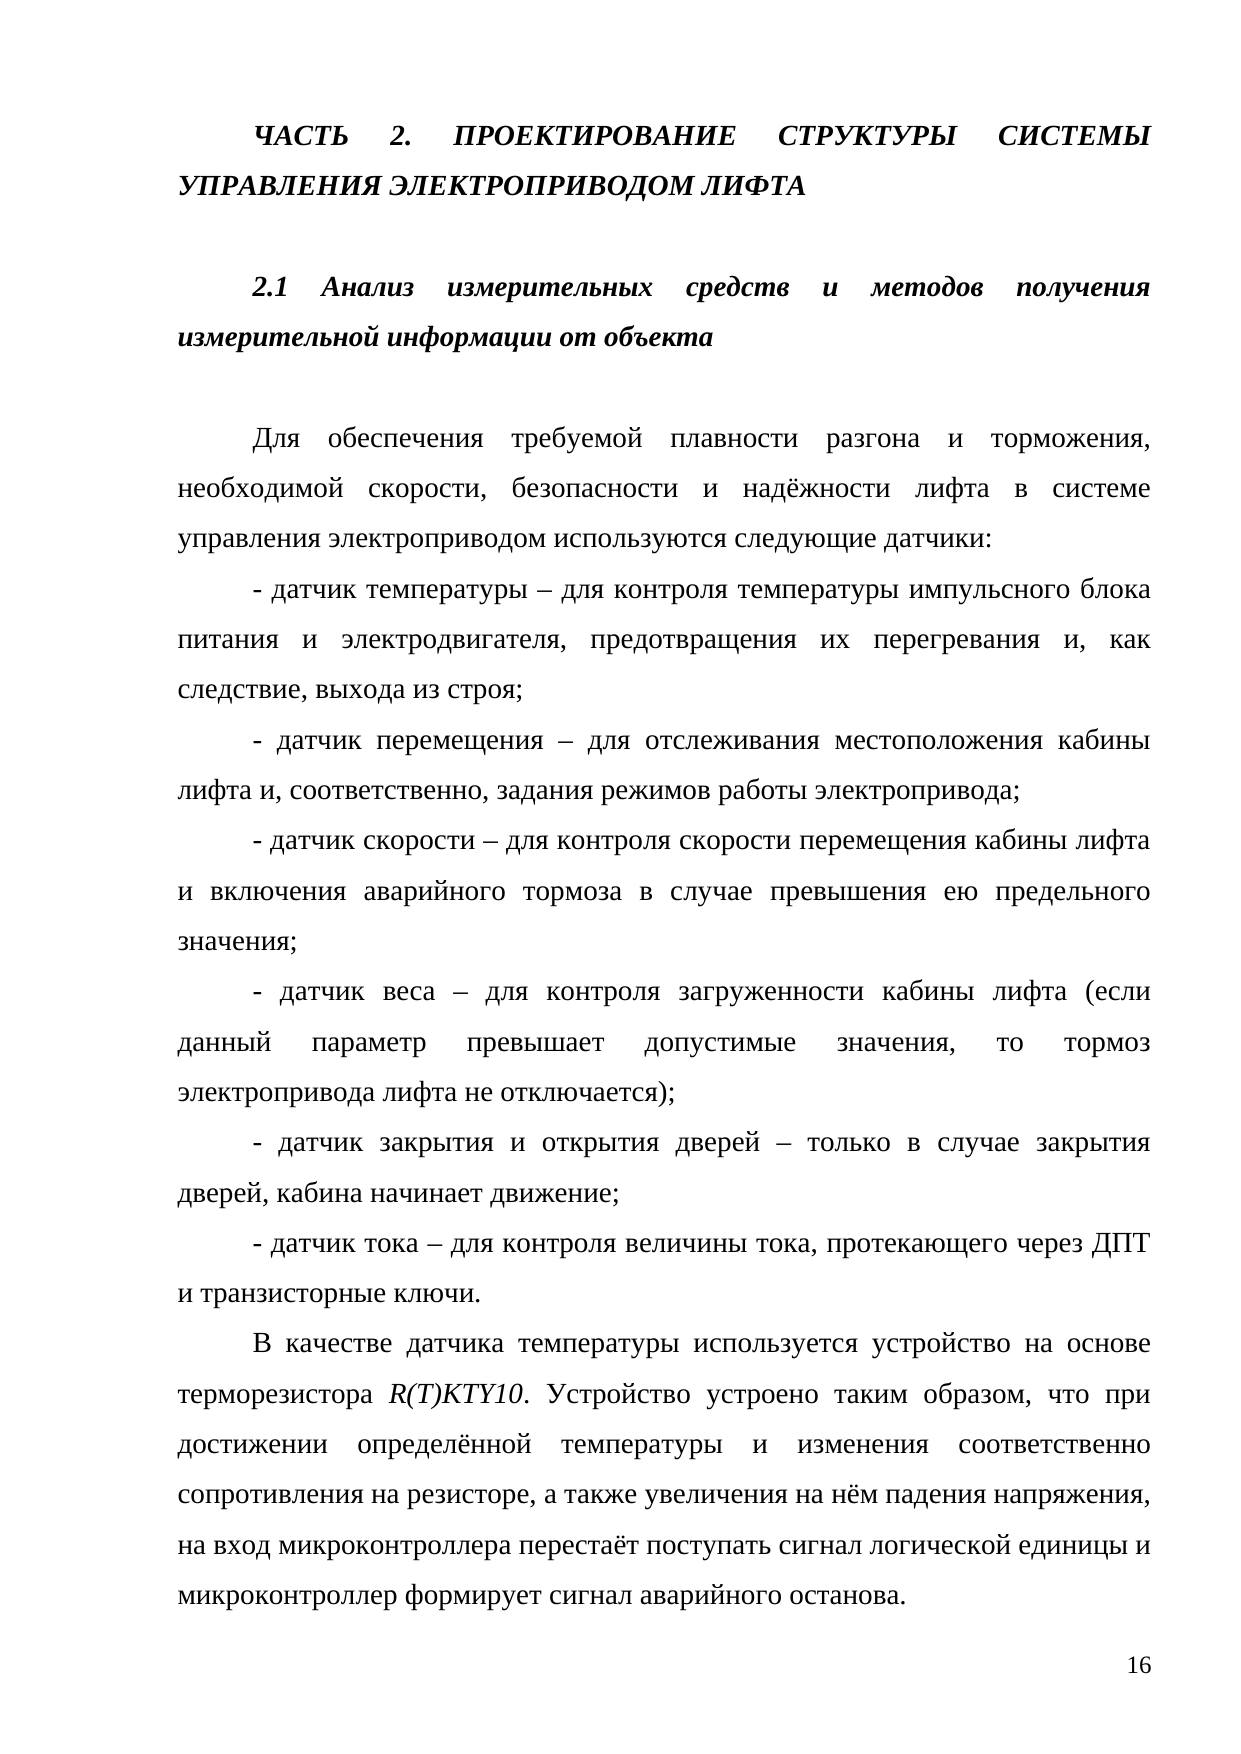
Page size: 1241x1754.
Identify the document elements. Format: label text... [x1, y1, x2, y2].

text Для обеспечения требуемой плавности разгона и торможения, необходимой скорости, безопасности и надёжности лифта в системе управления электроприводом используются следующие датчики: [177, 420, 1152, 554]
text - датчик тока – для контроля величины тока, протекающего через ДПТ и транзисторные ключи. [177, 1225, 1152, 1309]
text - датчик перемещения – для отслеживания местоположения кабины лифта и, соответственно, задания режимов работы электропривода; [177, 722, 1152, 806]
subtitle 2.1 Анализ измерительных средств и методов получения измерительной информации от объекта [177, 269, 1152, 353]
text - датчик скорости – для контроля скорости перемещения кабины лифта и включения аварийного тормоза в случае превышения ею предельного значения; [177, 822, 1152, 957]
subtitle ЧАСТЬ 2. ПРОЕКТИРОВАНИЕ СТРУКТУРЫ СИСТЕМЫ УПРАВЛЕНИЯ ЭЛЕКТРОПРИВОДОМ ЛИФТА [177, 118, 1152, 202]
text - датчик температуры – для контроля температуры импульсного блока питания и электродвигателя, предотвращения их перегревания и, как следствие, выхода из строя; [177, 571, 1152, 705]
text - датчик веса – для контроля загруженности кабины лифта (если данный параметр превышает допустимые значения, то тормоз электропривода лифта не отключается); [177, 973, 1152, 1108]
text - датчик закрытия и открытия дверей – только в случае закрытия дверей, кабина начинает движение; [177, 1124, 1152, 1208]
text В качестве датчика температуры используется устройство на основе терморезистора R(T)KTY10. Устройство устроено таким образом, что при достижении определённой температуры и изменения соответственно сопротивления на резисторе, а также увеличения на нём падения напряжения, на вход микроконтроллера перестаёт поступать сигнал логической единицы и микроконтроллер формирует сигнал аварийного останова. [177, 1326, 1152, 1611]
